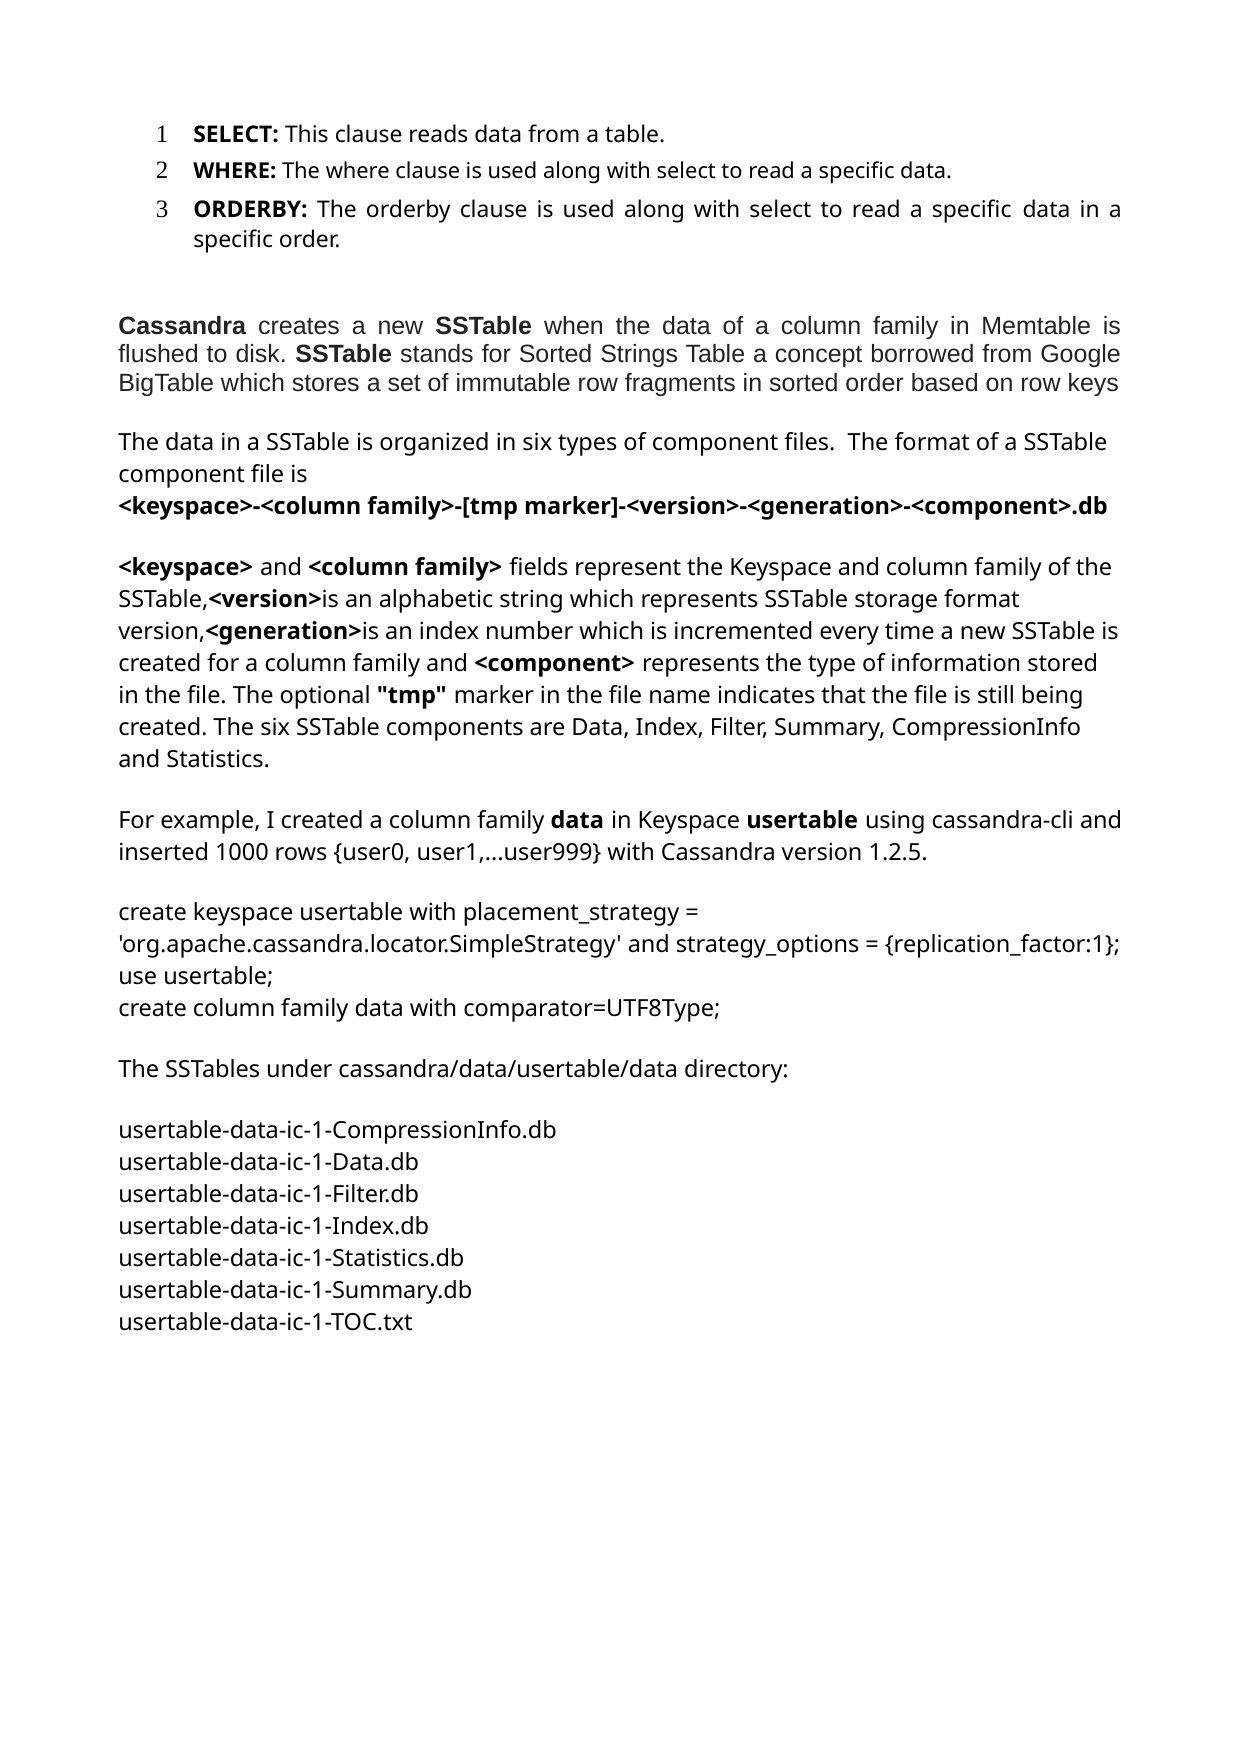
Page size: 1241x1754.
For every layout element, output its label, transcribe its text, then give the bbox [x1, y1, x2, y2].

list WHERE: The where clause is used along with select to read a specific data. [156, 154, 1122, 184]
list SELECT: This clause reads data from a table. [156, 118, 1122, 149]
text The data in a SSTable is organized in six types of component files. The format of a SSTable component file is <keyspace>-<column family>-[tmp marker]-<version>-<generation>-<component>.db <keyspace> and <column family> fields represent the Keyspace and column family of the SSTable,<version>is an alphabetic string which represents SSTable storage format version,<generation>is an index number which is incremented every time a new SSTable is created for a column family and <component> represents the type of information stored in the file. The optional "tmp" marker in the file name indicates that the file is still being created. The six SSTable components are Data, Index, Filter, Summary, CompressionInfo and Statistics. For example, I created a column family data in Keyspace usertable using cassandra-cli and inserted 1000 rows {user0, user1,...user999} with Cassandra version 1.2.5. create keyspace usertable with placement_strategy = 'org.apache.cassandra.locator.SimpleStrategy' and strategy_options = {replication_factor:1}; use usertable; create column family data with comparator=UTF8Type; The SSTables under cassandra/data/usertable/data directory: usertable-data-ic-1-CompressionInfo.db usertable-data-ic-1-Data.db usertable-data-ic-1-Filter.db usertable-data-ic-1-Index.db usertable-data-ic-1-Statistics.db usertable-data-ic-1-Summary.db usertable-data-ic-1-TOC.txt [118, 426, 1122, 1337]
list ORDERBY: The orderby clause is used along with select to read a specific data in a specific order. [156, 194, 1122, 254]
text Cassandra creates a new SSTable when the data of a column family in Memtable is flushed to disk. SSTable stands for Sorted Strings Table a concept borrowed from Google BigTable which stores a set of immutable row fragments in sorted order based on row keys [118, 311, 1122, 397]
